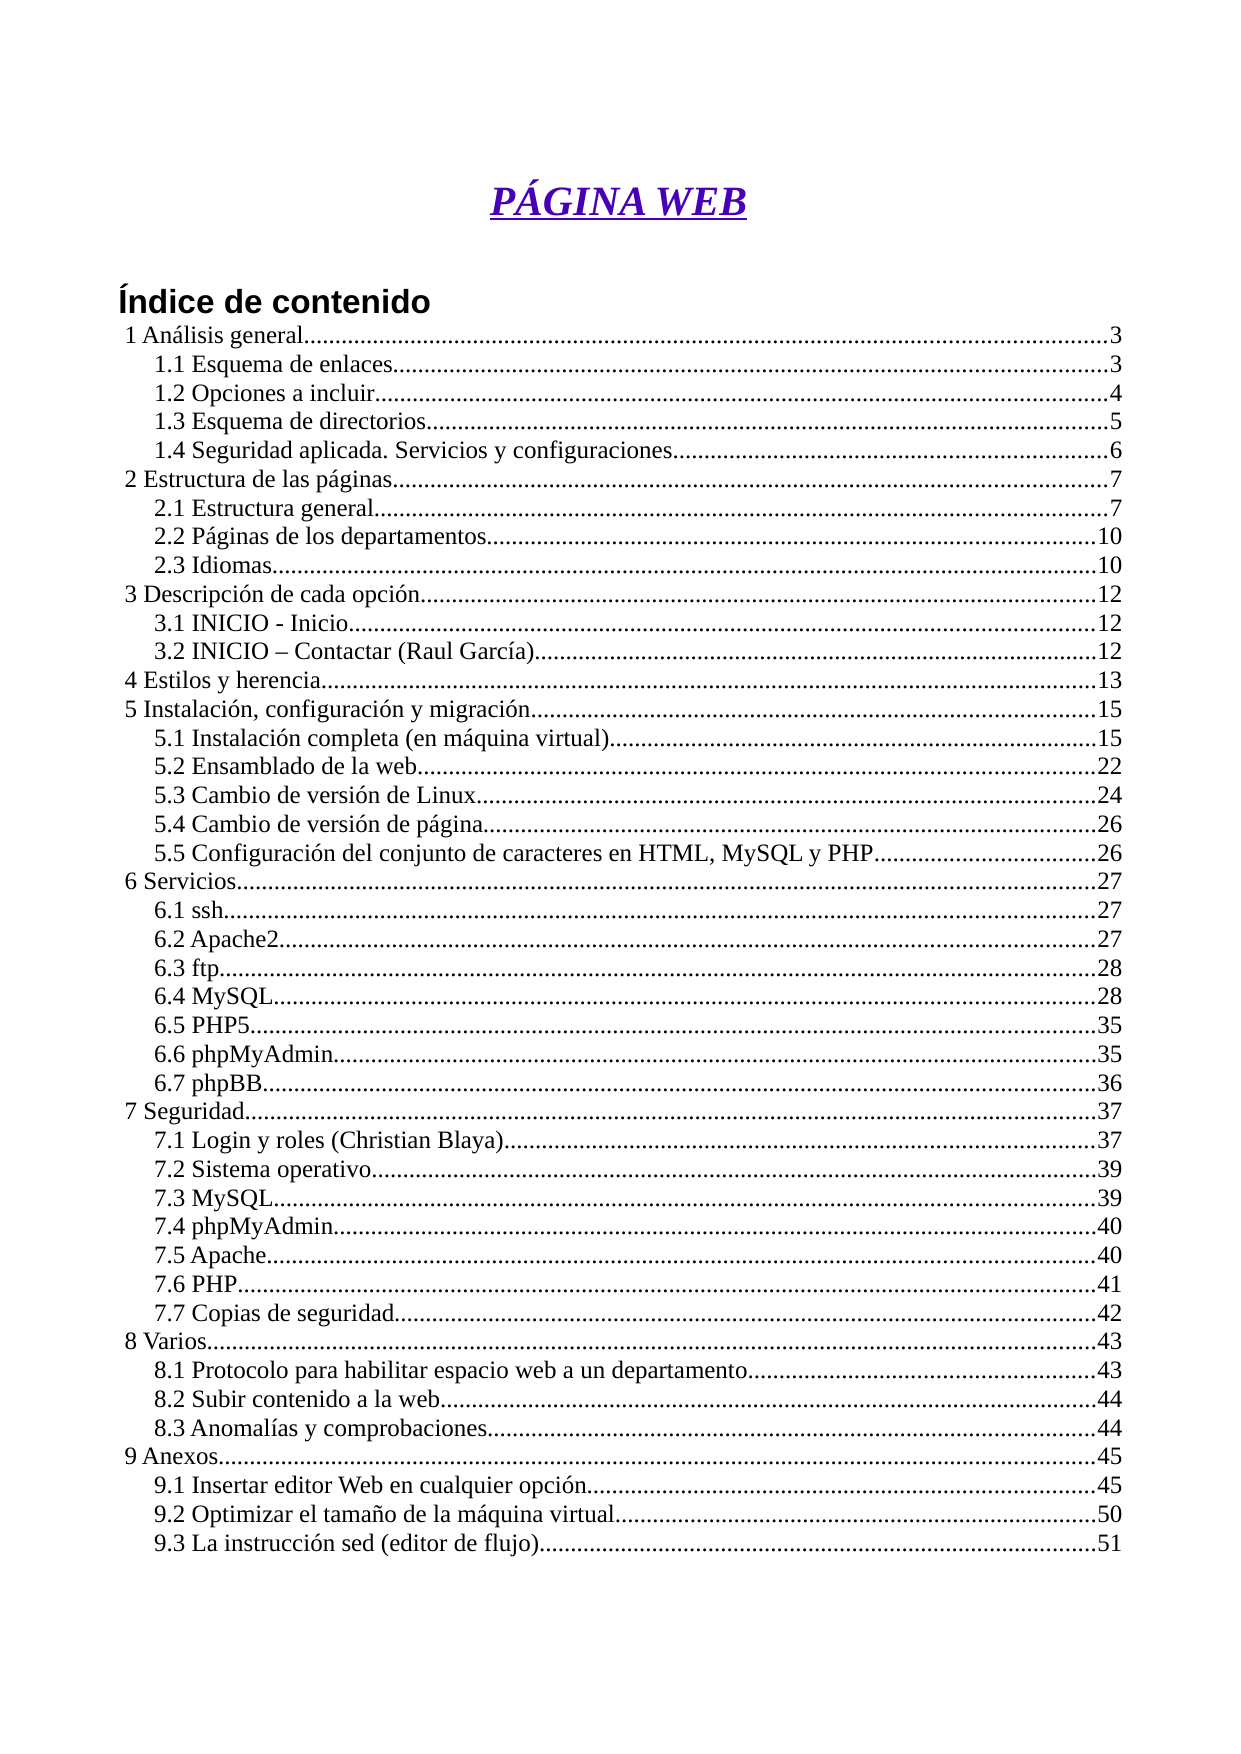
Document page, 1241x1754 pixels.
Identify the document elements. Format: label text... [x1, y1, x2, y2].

text 2.3 Idiomas 10 [148, 550, 1122, 579]
text 5.2 Ensamblado de la web 22 [148, 751, 1122, 780]
text 5.4 Cambio de versión de página 26 [148, 809, 1122, 838]
text 8.1 Protocolo para habilitar espacio web a un departamento 43 [148, 1355, 1122, 1384]
text 7 Seguridad 37 [118, 1096, 1122, 1125]
text 8.2 Subir contenido a la web 44 [148, 1384, 1122, 1413]
text 2.1 Estructura general 7 [148, 493, 1122, 521]
text 5.3 Cambio de versión de Linux 24 [148, 780, 1122, 809]
text 6.4 MySQL 28 [148, 981, 1122, 1010]
text 3.2 INICIO – Contactar (Raul García) 12 [148, 636, 1122, 665]
text 7.1 Login y roles (Christian Blaya) 37 [148, 1125, 1122, 1154]
text 6.7 phpBB 36 [148, 1068, 1122, 1096]
text 9.3 La instrucción sed (editor de flujo) 51 [148, 1528, 1122, 1556]
text 2.2 Páginas de los departamentos 10 [148, 521, 1122, 550]
text 1.4 Seguridad aplicada. Servicios y configuraciones 6 [148, 435, 1122, 464]
text 8 Varios 43 [118, 1326, 1122, 1355]
text 1.1 Esquema de enlaces 3 [148, 349, 1122, 378]
text 7.6 PHP 41 [148, 1269, 1122, 1298]
text 1.2 Opciones a incluir 4 [148, 378, 1122, 406]
text 9.2 Optimizar el tamaño de la máquina virtual 50 [148, 1499, 1122, 1528]
text 8.3 Anomalías y comprobaciones 44 [148, 1413, 1122, 1441]
text 1 Análisis general 3 [118, 320, 1122, 349]
text 3 Descripción de cada opción 12 [118, 579, 1122, 608]
text 7.5 Apache 40 [148, 1240, 1122, 1269]
text 6.3 ftp 28 [148, 953, 1122, 981]
text 5.5 Configuración del conjunto de caracteres en HTML, MySQL y PHP 26 [148, 838, 1122, 866]
text 9 Anexos 45 [118, 1441, 1122, 1470]
text 5 Instalación, configuración y migración 15 [118, 694, 1122, 723]
text 6.2 Apache2 27 [148, 924, 1122, 953]
text 7.2 Sistema operativo 39 [148, 1154, 1122, 1183]
text 3.1 INICIO - Inicio 12 [148, 608, 1122, 636]
text 6.1 ssh 27 [148, 895, 1122, 924]
text 9.1 Insertar editor Web en cualquier opción 45 [148, 1470, 1122, 1499]
text 2 Estructura de las páginas 7 [118, 464, 1122, 493]
text 6.6 phpMyAdmin 35 [148, 1039, 1122, 1068]
text 7.4 phpMyAdmin 40 [148, 1211, 1122, 1240]
text 5.1 Instalación completa (en máquina virtual) 15 [148, 723, 1122, 751]
subtitle Índice de contenido [118, 282, 1122, 320]
text 7.3 MySQL 39 [148, 1183, 1122, 1211]
text 1.3 Esquema de directorios 5 [148, 406, 1122, 435]
text 6 Servicios 27 [118, 866, 1122, 895]
text 7.7 Copias de seguridad 42 [148, 1298, 1122, 1326]
text 4 Estilos y herencia 13 [118, 665, 1122, 694]
text 6.5 PHP5 35 [148, 1010, 1122, 1039]
text PÁGINA WEB [118, 176, 1122, 224]
